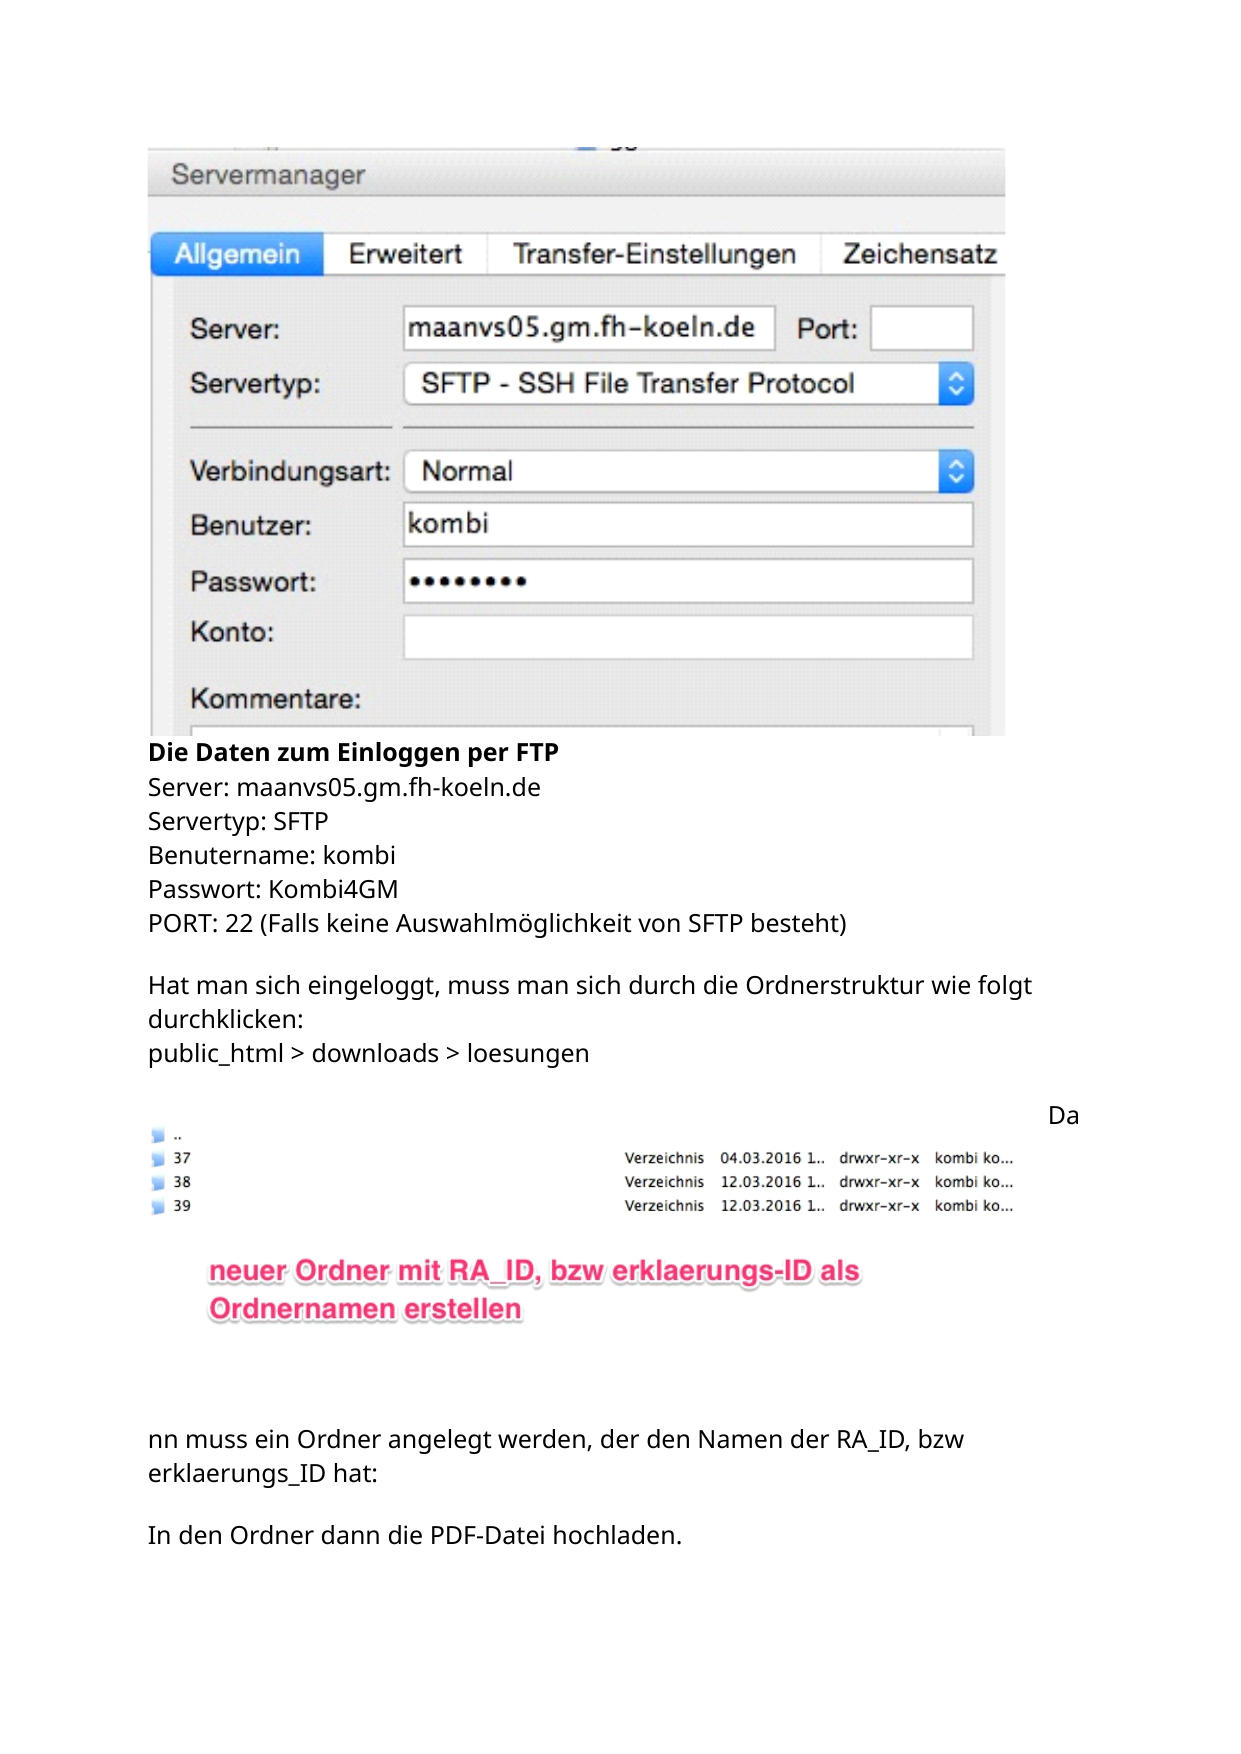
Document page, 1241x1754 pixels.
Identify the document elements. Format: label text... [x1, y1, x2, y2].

text Die Daten zum Einloggen per FTP [148, 735, 1093, 769]
text Server: maanvs05.gm.fh-koeln.de [148, 769, 1093, 803]
text Dann muss ein Ordner angelegt werden, der den Namen der RA_ID, bzw erklaerungs_ID hat: [148, 1098, 1093, 1517]
text Servertyp: SFTP [148, 803, 1093, 837]
text Benutername: kombi [148, 837, 1093, 871]
text public_html > downloads > loesungen [148, 1036, 1093, 1070]
text PORT: 22 (Falls keine Auswahlmöglichkeit von SFTP besteht) [148, 905, 1093, 939]
text Passwort: Kombi4GM [148, 871, 1093, 905]
text Hat man sich eingeloggt, muss man sich durch die Ordnerstruktur wie folgt durchklicken: [148, 967, 1093, 1036]
text In den Ordner dann die PDF-Datei hochladen. [148, 1517, 1093, 1552]
